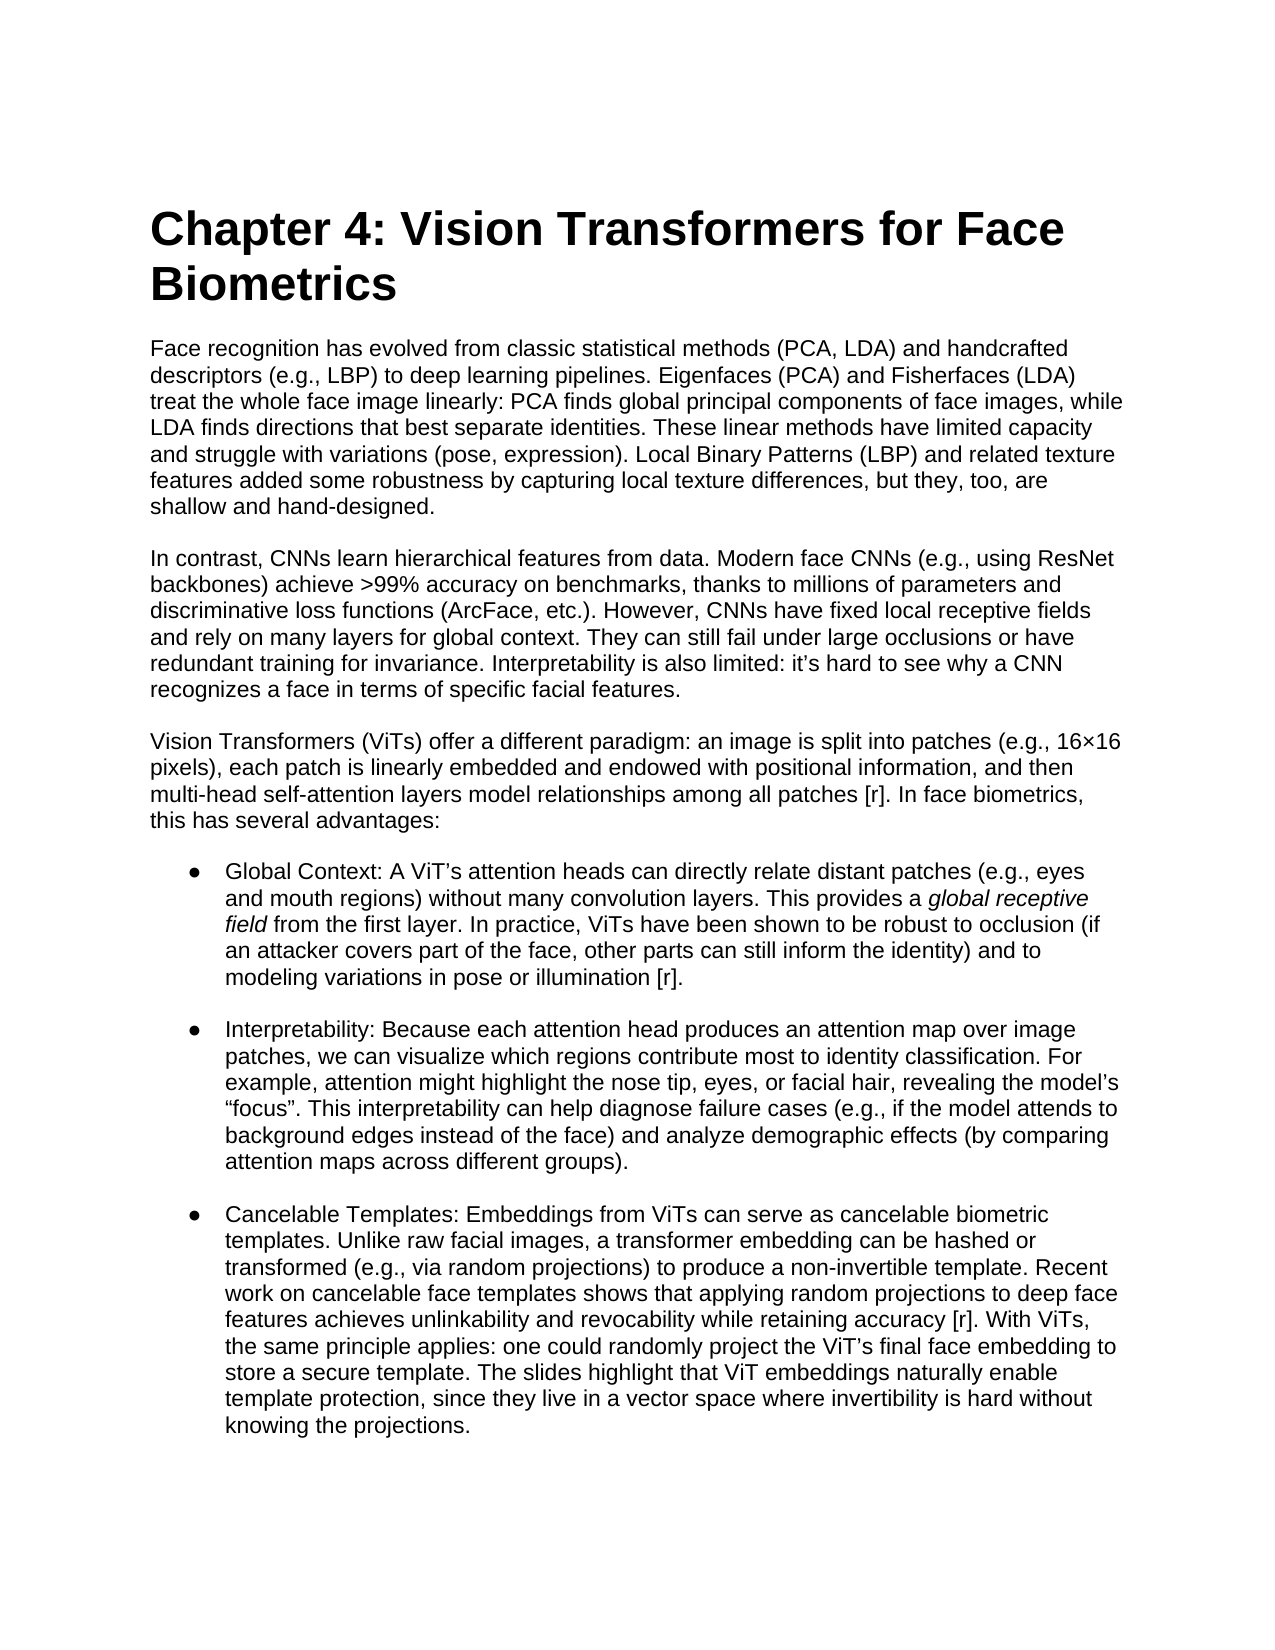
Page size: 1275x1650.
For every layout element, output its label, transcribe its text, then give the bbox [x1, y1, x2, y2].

text Face recognition has evolved from classic statistical methods (PCA, LDA) and handcrafted descriptors (e.g., LBP) to deep learning pipelines. Eigenfaces (PCA) and Fisherfaces (LDA) treat the whole face image linearly: PCA finds global principal components of face images, while LDA finds directions that best separate identities. These linear methods have limited capacity and struggle with variations (pose, expression). Local Binary Patterns (LBP) and related texture features added some robustness by capturing local texture differences, but they, too, are shallow and hand-designed. [150, 335, 1125, 520]
subtitle Chapter 4: Vision Transformers for Face Biometrics [150, 200, 1125, 310]
list Interpretability: Because each attention head produces an attention map over image patches, we can visualize which regions contribute most to identity classification. For example, attention might highlight the nose tip, eyes, or facial hair, revealing the model’s “focus”. This interpretability can help diagnose failure cases (e.g., if the model attends to background edges instead of the face) and analyze demographic effects (by comparing attention maps across different groups). [187, 1016, 1125, 1201]
list Cancelable Templates: Embeddings from ViTs can serve as cancelable biometric templates. Unlike raw facial images, a transformer embedding can be hashed or transformed (e.g., via random projections) to produce a non-invertible template. Recent work on cancelable face templates shows that applying random projections to deep face features achieves unlinkability and revocability while retaining accuracy [r]. With ViTs, the same principle applies: one could randomly project the ViT’s final face embedding to store a secure template. The slides highlight that ViT embeddings naturally enable template protection, since they live in a vector space where invertibility is hard without knowing the projections. [187, 1201, 1125, 1464]
text In contrast, CNNs learn hierarchical features from data. Modern face CNNs (e.g., using ResNet backbones) achieve >99% accuracy on benchmarks, thanks to millions of parameters and discriminative loss functions (ArcFace, etc.). However, CNNs have fixed local receptive fields and rely on many layers for global context. They can still fail under large occlusions or have redundant training for invariance. Interpretability is also limited: it’s hard to see why a CNN recognizes a face in terms of specific facial features. [150, 545, 1125, 703]
text Vision Transformers (ViTs) offer a different paradigm: an image is split into patches (e.g., 16×16 pixels), each patch is linearly embedded and endowed with positional information, and then multi-head self-attention layers model relationships among all patches [r]. In face biometrics, this has several advantages: [150, 728, 1125, 833]
list Global Context: A ViT’s attention heads can directly relate distant patches (e.g., eyes and mouth regions) without many convolution layers. This provides a global receptive field from the first layer. In practice, ViTs have been shown to be robust to occlusion (if an attacker covers part of the face, other parts can still inform the identity) and to modeling variations in pose or illumination [r]. [187, 858, 1125, 1016]
